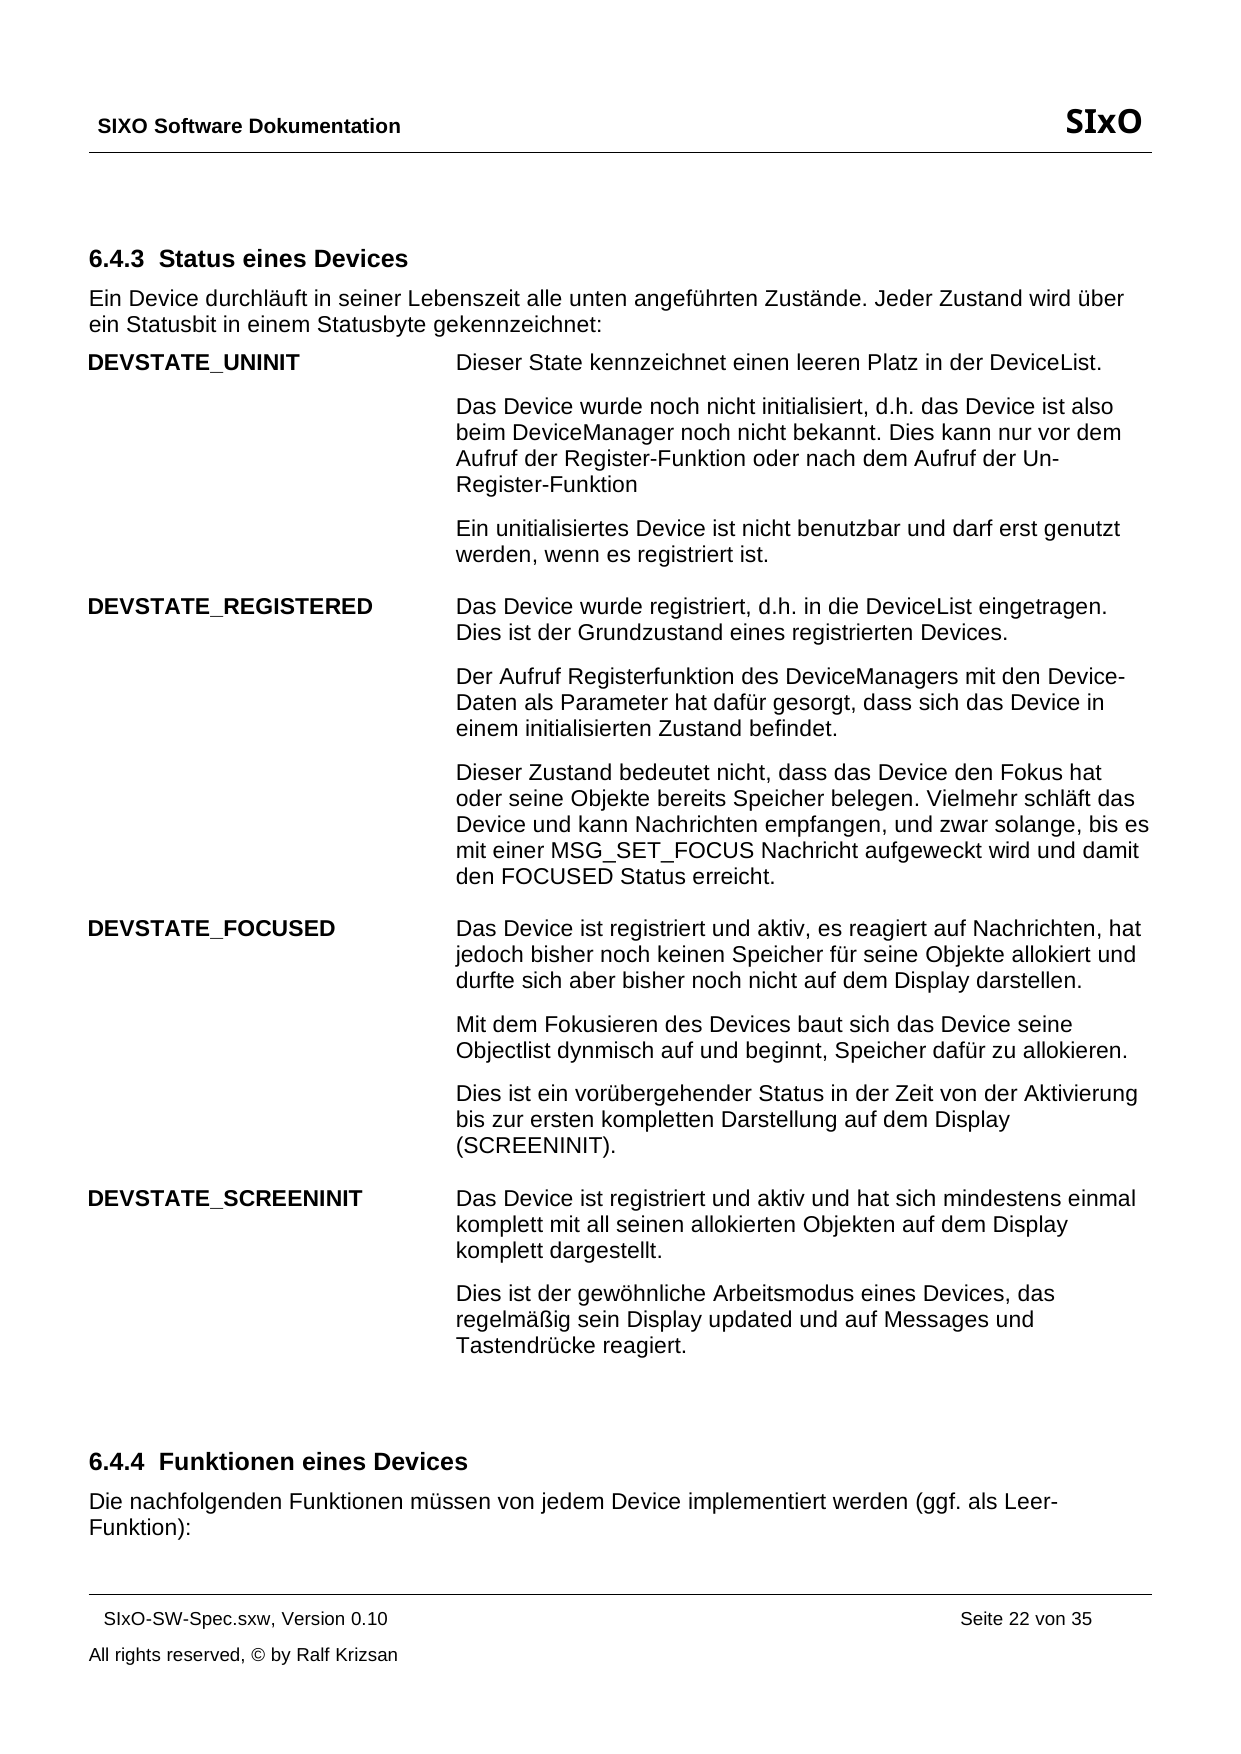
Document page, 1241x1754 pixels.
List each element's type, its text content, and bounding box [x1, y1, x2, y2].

text Ein Device durchläuft in seiner Lebenszeit alle unten angeführten Zustände. Jeder Zustand wird über ein Statusbit in einem Statusbyte gekennzeichnet: [88, 285, 1152, 337]
table_cell DEVSTATE_SCREENINIT [87, 1185, 456, 1385]
table_cell [87, 182, 379, 208]
table_header DEVSTATE_UNINIT [87, 350, 456, 593]
table_cell Das Device ist registriert und aktiv, es reagiert auf Nachrichten, hat jedoch bisher noch keinen Speicher für seine Objekte allokiert und durfte sich aber bisher noch nicht auf dem Display darstellen. Mit dem Fokusieren des Devices baut sich das Device seine Objectlist dynmisch auf und beginnt, Speicher dafür zu allokieren. Dies ist ein vorübergehender Status in der Zeit von der Aktivierung bis zur ersten kompletten Darstellung auf dem Display (SCREENINIT). [456, 915, 1152, 1185]
table_header Dieser State kennzeichnet einen leeren Platz in der DeviceList. Das Device wurde noch nicht initialisiert, d.h. das Device ist also beim DeviceManager noch nicht bekannt. Dies kann nur vor dem Aufruf der Register-Funktion oder nach dem Aufruf der Un-Register-Funktion Ein unitialisiertes Device ist nicht benutzbar und darf erst genutzt werden, wenn es registriert ist. [456, 350, 1152, 593]
table_cell DEVSTATE_REGISTERED [87, 593, 456, 915]
table_cell Das Device wurde registriert, d.h. in die DeviceList eingetragen. Dies ist der Grundzustand eines registrierten Devices. Der Aufruf Registerfunktion des DeviceManagers mit den Device-Daten als Parameter hat dafür gesorgt, dass sich das Device in einem initialisierten Zustand befindet. Dieser Zustand bedeutet nicht, dass das Device den Fokus hat oder seine Objekte bereits Speicher belegen. Vielmehr schläft das Device und kann Nachrichten empfangen, und zwar solange, bis es mit einer MSG_SET_FOCUS Nachricht aufgeweckt wird und damit den FOCUSED Status erreicht. [456, 593, 1152, 915]
subtitle Status eines Devices [88, 244, 1152, 273]
text Die nachfolgenden Funktionen müssen von jedem Device implementiert werden (ggf. als Leer-Funktion): [88, 1488, 1152, 1540]
subtitle Funktionen eines Devices [88, 1448, 1152, 1476]
table_cell DEVSTATE_FOCUSED [87, 915, 456, 1185]
table_cell [379, 182, 1152, 208]
table_cell Das Device ist registriert und aktiv und hat sich mindestens einmal komplett mit all seinen allokierten Objekten auf dem Display komplett dargestellt. Dies ist der gewöhnliche Arbeitsmodus eines Devices, das regelmäßig sein Display updated und auf Messages und Tastendrücke reagiert. [456, 1185, 1152, 1385]
